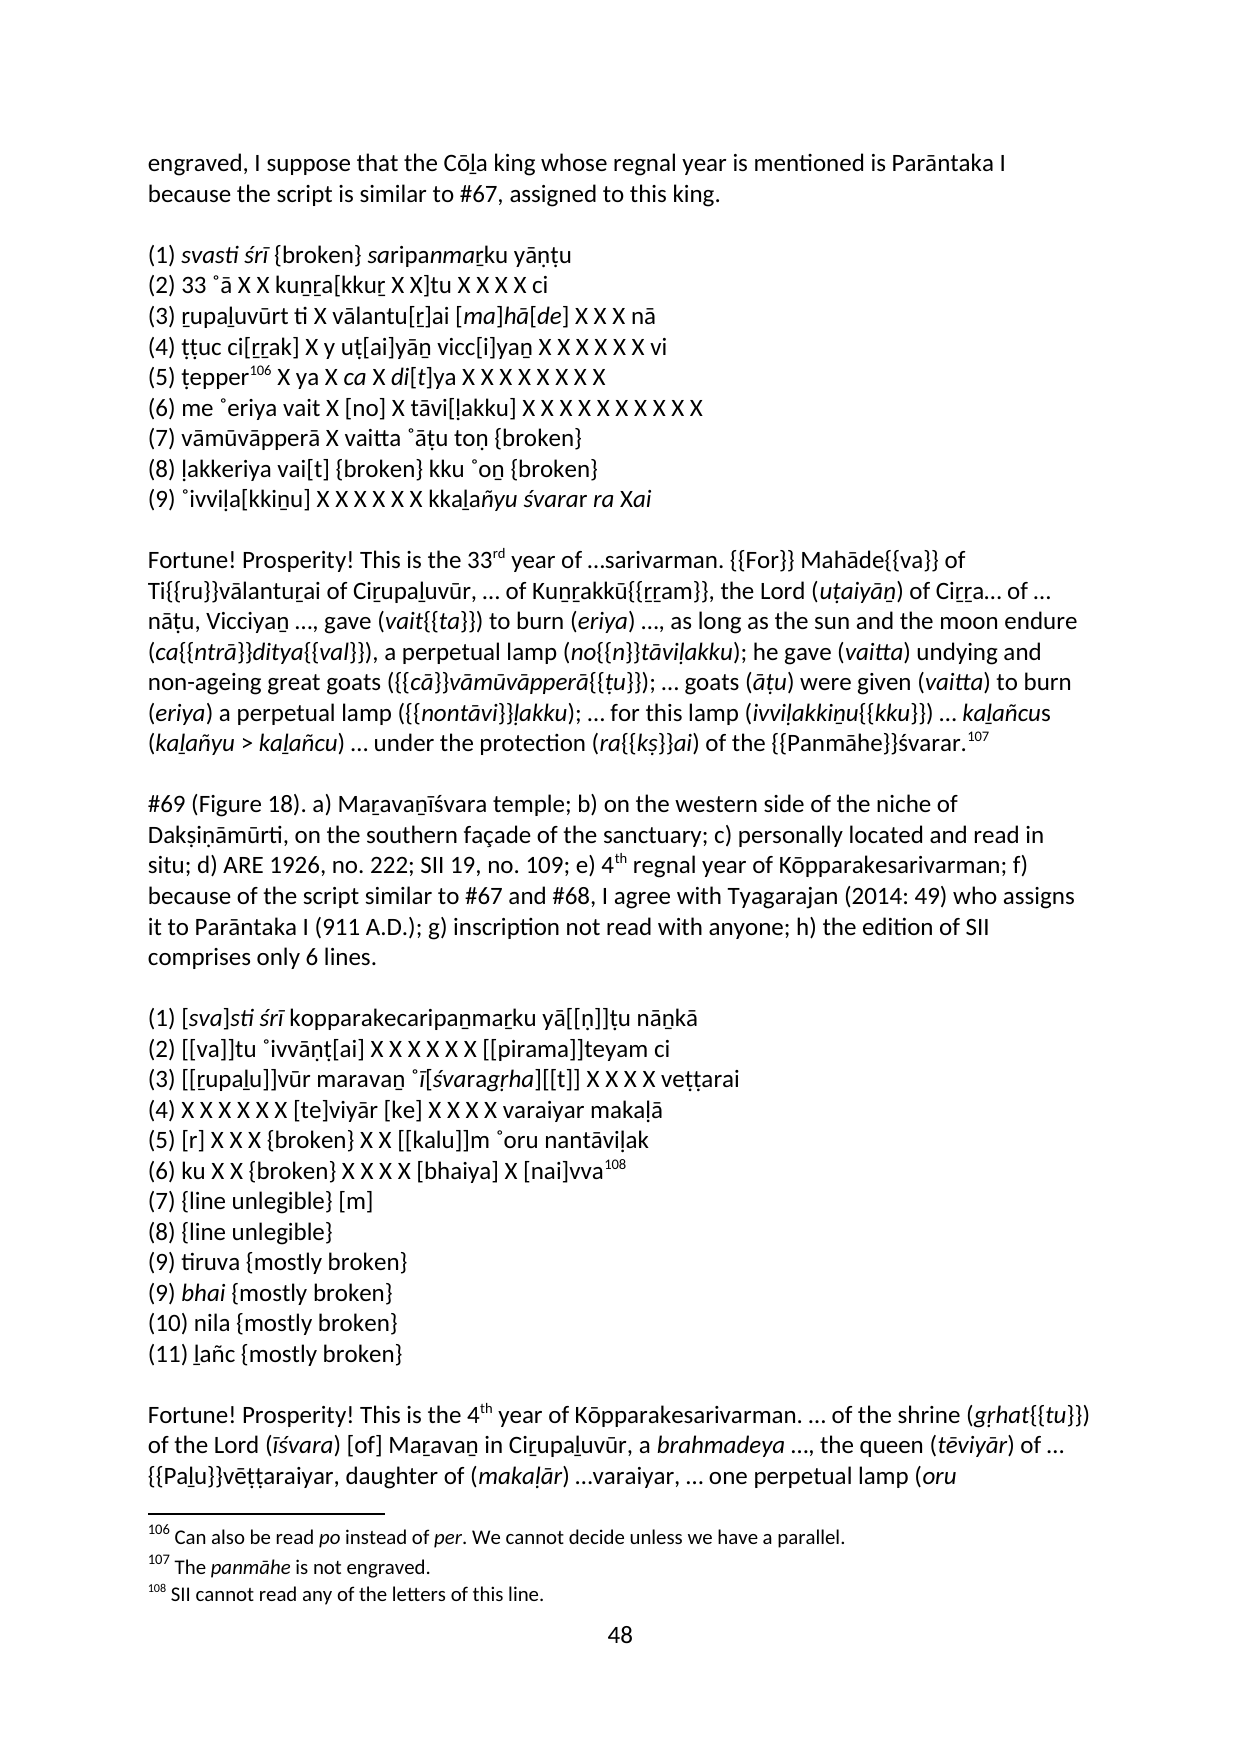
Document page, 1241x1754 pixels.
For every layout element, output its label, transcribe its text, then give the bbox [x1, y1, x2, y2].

text #69 (Figure 18). a) Maṟavaṉīśvara temple; b) on the western side of the niche of Dakṣiṇāmūrti, on the southern façade of the sanctuary; c) personally located and read in situ; d) ARE 1926, no. 222; SII 19, no. 109; e) 4th regnal year of Kōpparakesarivarman; f) because of the script similar to #67 and #68, I agree with Tyagarajan (2014: 49) who assigns it to Parāntaka I (911 A.D.); g) inscription not read with anyone; h) the edition of SII comprises only 6 lines. [148, 788, 1093, 972]
text (9) ˚ivviḷa[kkiṉu] X X X X X X kkaḻañyu śvarar ra Xai [148, 483, 1093, 514]
text (5) ṭepper X ya X ca X di[t]ya X X X X X X X X [148, 361, 1093, 392]
text (11) ḻañc {mostly broken} [148, 1338, 1093, 1368]
text (3) ṟupaḻuvūrt ti X vālantu[ṟ]ai [ma]hā[de] X X X nā [148, 300, 1093, 331]
text (10) nila {mostly broken} [148, 1307, 1093, 1338]
text (9) bhai {mostly broken} [148, 1277, 1093, 1307]
text Fortune! Prosperity! This is the 4th year of Kōpparakesarivarman. … of the shrine (gṛhat{{tu}}) of the Lord (īśvara) [of] Maṟavaṉ in Ciṟupaḻuvūr, a brahmadeya …, the queen (tēviyār) of … {{Paḻu}}vēṭṭaraiyar, daughter of (makaḷār) …varaiyar, … one perpetual lamp (oru [148, 1399, 1093, 1491]
text (7) vāmūvāpperā X vaitta ˚āṭu toṇ {broken} [148, 422, 1093, 453]
text (2) 33 ˚ā X X kuṉṟa[kkuṟ X X]tu X X X X ci [148, 270, 1093, 300]
text (6) me ˚eriya vait X [no] X tāvi[ḷakku] X X X X X X X X X X [148, 392, 1093, 422]
text engraved, I suppose that the Cōḻa king whose regnal year is mentioned is Parāntaka I because the script is similar to #67, assigned to this king. [148, 148, 1093, 209]
text (8) {line unlegible} [148, 1216, 1093, 1246]
text Fortune! Prosperity! This is the 33rd year of …sarivarman. {{For}} Mahāde{{va}} of Ti{{ru}}vālantuṟai of Ciṟupaḻuvūr, … of Kuṉṟakkū{{ṟṟam}}, the Lord (uṭaiyāṉ) of Ciṟṟa… of …nāṭu, Vicciyaṉ …, gave (vait{{ta}}) to burn (eriya) …, as long as the sun and the moon endure (ca{{ntrā}}ditya{{val}}), a perpetual lamp (no{{n}}tāviḷakku); he gave (vaitta) undying and non-ageing great goats ({{cā}}vāmūvāpperā{{ṭu}}); … goats (āṭu) were given (vaitta) to burn (eriya) a perpetual lamp ({{nontāvi}}ḷakku); … for this lamp (ivviḷakkiṉu{{kku}}) … kaḻañcus (kaḻañyu > kaḻañcu) … under the protection (ra{{kṣ}}ai) of the {{Panmāhe}}śvarar. [148, 544, 1093, 758]
text (7) {line unlegible} [m] [148, 1185, 1093, 1216]
text (9) tiruva {mostly broken} [148, 1246, 1093, 1277]
text (1) [sva]sti śrī kopparakecaripaṉmaṟku yā[[ṇ]]ṭu nāṉkā [148, 1002, 1093, 1033]
text (4) ṭṭuc ci[ṟṟak] X y uṭ[ai]yāṉ vicc[i]yaṉ X X X X X X vi [148, 331, 1093, 361]
text The panmāhe is not engraved. [148, 1550, 1093, 1581]
text SII cannot read any of the letters of this line. [148, 1581, 1093, 1606]
text Can also be read po instead of per. We cannot decide unless we have a parallel. [148, 1520, 1093, 1550]
text (2) [[va]]tu ˚ivvāṇṭ[ai] X X X X X X [[pirama]]teyam ci [148, 1033, 1093, 1063]
text (4) X X X X X X [te]viyār [ke] X X X X varaiyar makaḷā [148, 1094, 1093, 1124]
text (3) [[ṟupaḻu]]vūr maravaṉ ˚ī[śvaragṛha][[t]] X X X X veṭṭarai [148, 1063, 1093, 1094]
text (1) svasti śrī {broken} saripanmaṟku yāṇṭu [148, 239, 1093, 270]
text (6) ku X X {broken} X X X X [bhaiya] X [nai]vva [148, 1155, 1093, 1185]
text (5) [r] X X X {broken} X X [[kalu]]m ˚oru nantāviḷak [148, 1124, 1093, 1155]
text (8) ḷakkeriya vai[t] {broken} kku ˚oṉ {broken} [148, 453, 1093, 483]
